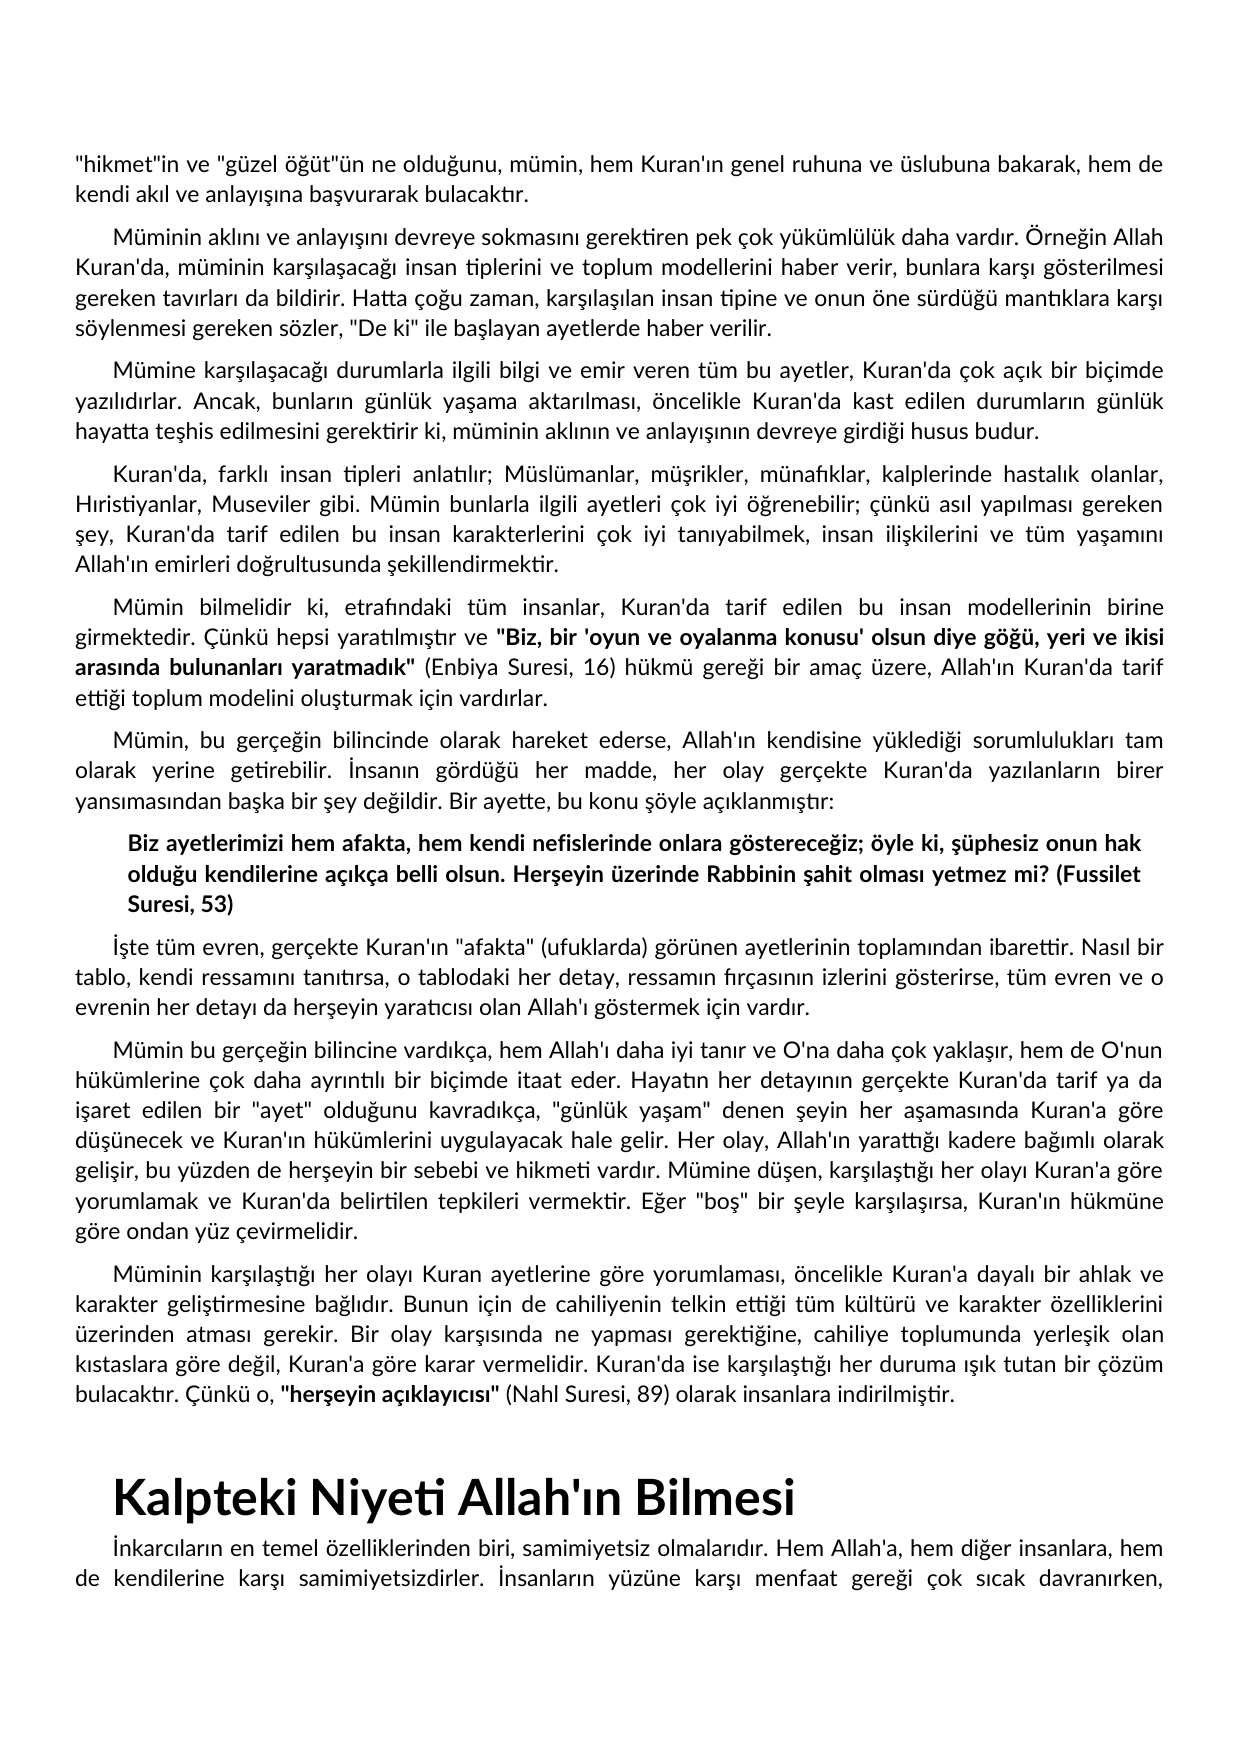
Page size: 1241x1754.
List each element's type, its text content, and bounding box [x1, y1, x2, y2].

text Mümin bilmelidir ki, etrafındaki tüm insanlar, Kuran'da tarif edilen bu insan modellerinin birine girmektedir. Çünkü hepsi yaratılmıştır ve "Biz, bir 'oyun ve oyalanma konusu' olsun diye göğü, yeri ve ikisi arasında bulunanları yaratmadık" (Enbiya Suresi, 16) hükmü gereği bir amaç üzere, Allah'ın Kuran'da tarif ettiği toplum modelini oluşturmak için vardırlar. [75, 593, 1165, 711]
text İnkarcıların en temel özelliklerinden biri, samimiyetsiz olmalarıdır. Hem Allah'a, hem diğer insanlara, hem de kendilerine karşı samimiyetsizdirler. İnsanların yüzüne karşı menfaat gereği çok sıcak davranırken, [75, 1534, 1165, 1592]
text Mümin, bu gerçeğin bilincinde olarak hareket ederse, Allah'ın kendisine yüklediği sorumlulukları tam olarak yerine getirebilir. İnsanın gördüğü her madde, her olay gerçekte Kuran'da yazılanların birer yansımasından başka bir şey değildir. Bir ayette, bu konu şöyle açıklanmıştır: [75, 726, 1165, 814]
text Müminin karşılaştığı her olayı Kuran ayetlerine göre yorumlaması, öncelikle Kuran'a dayalı bir ahlak ve karakter geliştirmesine bağlıdır. Bunun için de cahiliyenin telkin ettiği tüm kültürü ve karakter özelliklerini üzerinden atması gerekir. Bir olay karşısında ne yapması gerektiğine, cahiliye toplumunda yerleşik olan kıstaslara göre değil, Kuran'a göre karar vermelidir. Kuran'da ise karşılaştığı her duruma ışık tutan bir çözüm bulacaktır. Çünkü o, "herşeyin açıklayıcısı" (Nahl Suresi, 89) olarak insanlara indirilmiştir. [75, 1259, 1165, 1408]
subtitle Kalpteki Niyeti Allah'ın Bilmesi [112, 1466, 1165, 1526]
text Mümine karşılaşacağı durumlarla ilgili bilgi ve emir veren tüm bu ayetler, Kuran'da çok açık bir biçimde yazılıdırlar. Ancak, bunların günlük yaşama aktarılması, öncelikle Kuran'da kast edilen durumların günlük hayatta teşhis edilmesini gerektirir ki, müminin aklının ve anlayışının devreye girdiği husus budur. [75, 356, 1165, 444]
text Biz ayetlerimizi hem afakta, hem kendi nefislerinde onlara göstereceğiz; öyle ki, şüphesiz onun hak olduğu kendilerine açıkça belli olsun. Herşeyin üzerinde Rabbinin şahit olması yetmez mi? (Fussilet Suresi, 53) [127, 829, 1143, 917]
text Müminin aklını ve anlayışını devreye sokmasını gerektiren pek çok yükümlülük daha vardır. Örneğin Allah Kuran'da, müminin karşılaşacağı insan tiplerini ve toplum modellerini haber verir, bunlara karşı gösterilmesi gereken tavırları da bildirir. Hatta çoğu zaman, karşılaşılan insan tipine ve onun öne sürdüğü mantıklara karşı söylenmesi gereken sözler, "De ki" ile başlayan ayetlerde haber verilir. [75, 223, 1165, 341]
text "hikmet"in ve "güzel öğüt"ün ne olduğunu, mümin, hem Kuran'ın genel ruhuna ve üslubuna bakarak, hem de kendi akıl ve anlayışına başvurarak bulacaktır. [75, 150, 1165, 208]
text Mümin bu gerçeğin bilincine vardıkça, hem Allah'ı daha iyi tanır ve O'na daha çok yaklaşır, hem de O'nun hükümlerine çok daha ayrıntılı bir biçimde itaat eder. Hayatın her detayının gerçekte Kuran'da tarif ya da işaret edilen bir "ayet" olduğunu kavradıkça, "günlük yaşam" denen şeyin her aşamasında Kuran'a göre düşünecek ve Kuran'ın hükümlerini uygulayacak hale gelir. Her olay, Allah'ın yarattığı kadere bağımlı olarak gelişir, bu yüzden de herşeyin bir sebebi ve hikmeti vardır. Mümine düşen, karşılaştığı her olayı Kuran'a göre yorumlamak ve Kuran'da belirtilen tepkileri vermektir. Eğer "boş" bir şeyle karşılaşırsa, Kuran'ın hükmüne göre ondan yüz çevirmelidir. [75, 1035, 1165, 1244]
text İşte tüm evren, gerçekte Kuran'ın "afakta" (ufuklarda) görünen ayetlerinin toplamından ibarettir. Nasıl bir tablo, kendi ressamını tanıtırsa, o tablodaki her detay, ressamın fırçasının izlerini gösterirse, tüm evren ve o evrenin her detayı da herşeyin yaratıcısı olan Allah'ı göstermek için vardır. [75, 932, 1165, 1020]
text Kuran'da, farklı insan tipleri anlatılır; Müslümanlar, müşrikler, münafıklar, kalplerinde hastalık olanlar, Hıristiyanlar, Museviler gibi. Mümin bunlarla ilgili ayetleri çok iyi öğrenebilir; çünkü asıl yapılması gereken şey, Kuran'da tarif edilen bu insan karakterlerini çok iyi tanıyabilmek, insan ilişkilerini ve tüm yaşamını Allah'ın emirleri doğrultusunda şekillendirmektir. [75, 459, 1165, 577]
